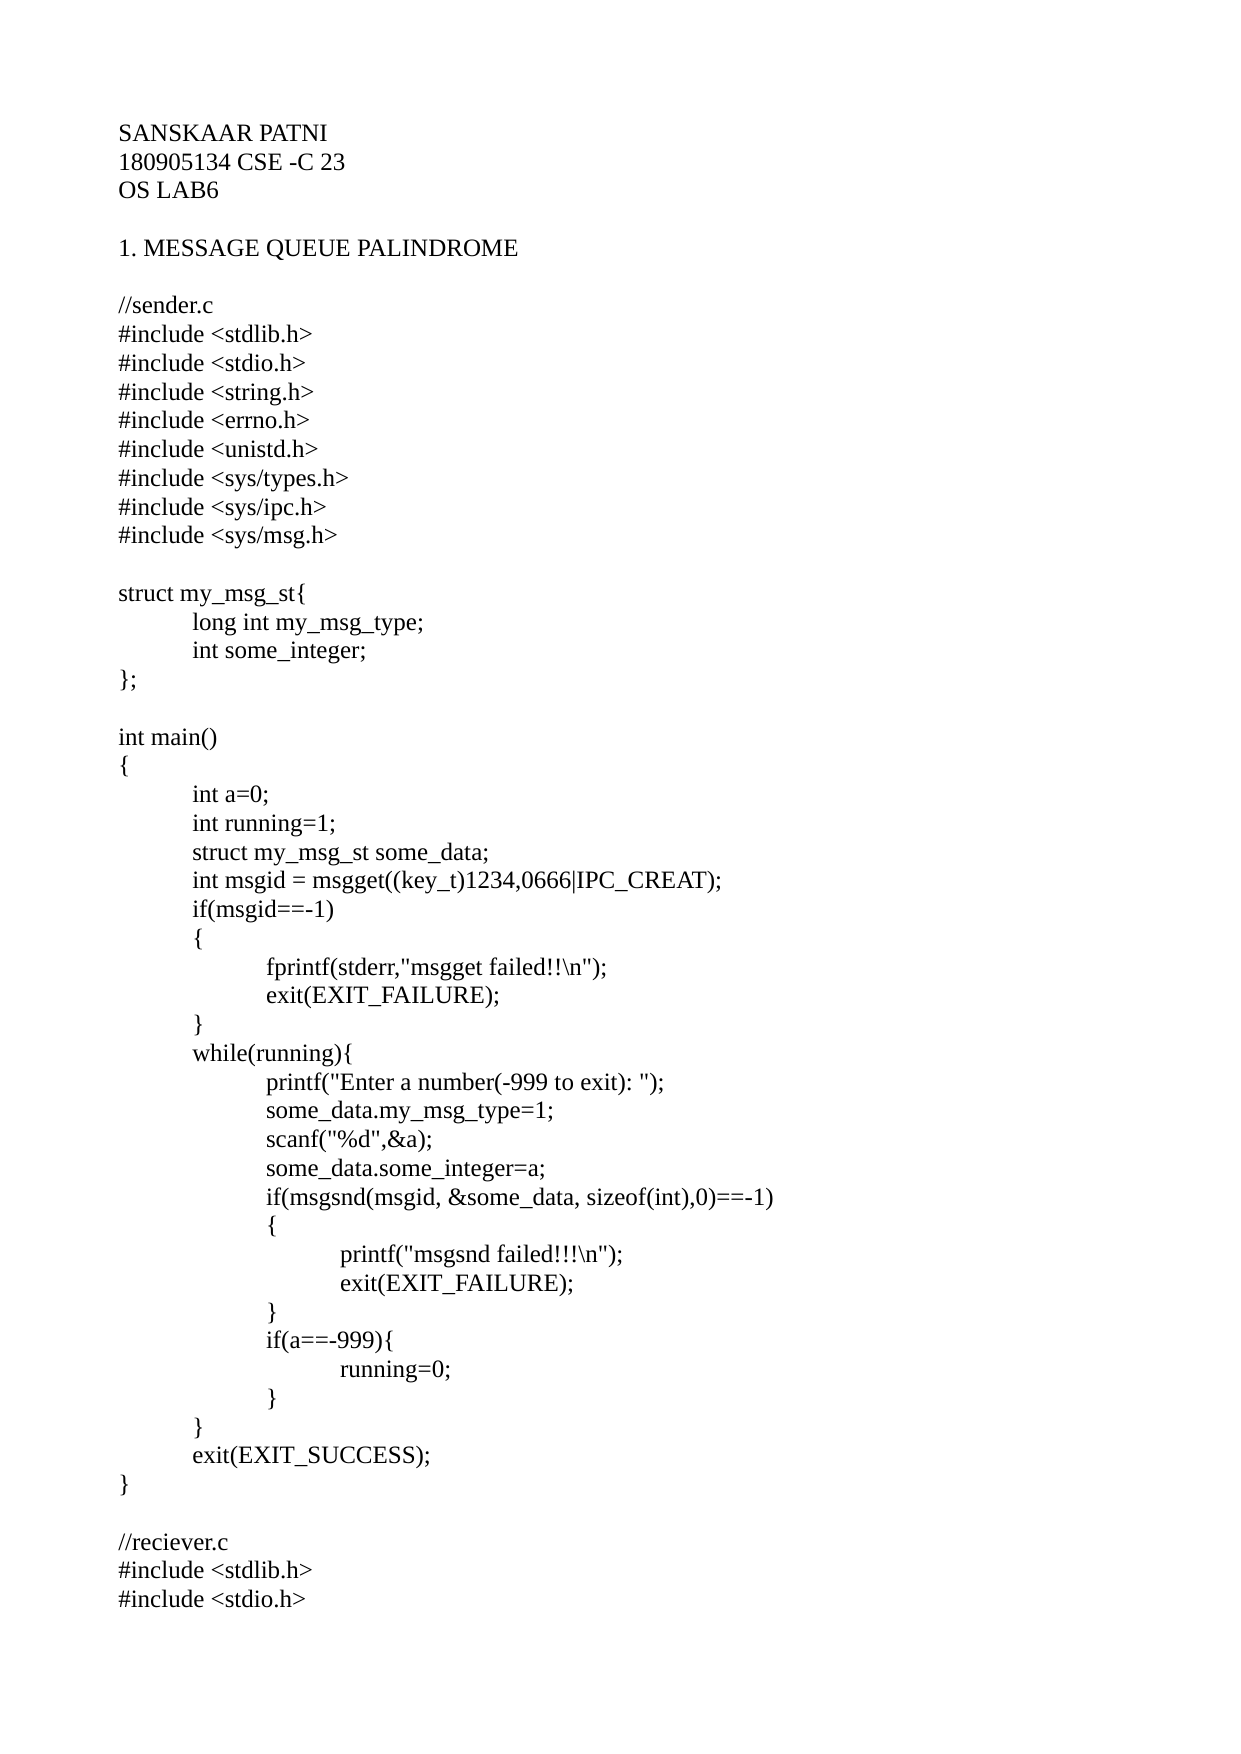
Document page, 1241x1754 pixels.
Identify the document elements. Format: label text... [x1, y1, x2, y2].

text #include <errno.h> [118, 406, 1122, 434]
text long int my_msg_type; [118, 607, 1122, 636]
text some_data.some_integer=a; [118, 1153, 1122, 1182]
text #include <stdlib.h> [118, 1556, 1122, 1584]
text struct my_msg_st{ [118, 578, 1122, 607]
text { [118, 751, 1122, 779]
text } [118, 1469, 1122, 1498]
text int a=0; [118, 779, 1122, 808]
text exit(EXIT_FAILURE); [118, 1268, 1122, 1297]
text }; [118, 664, 1122, 693]
text #include <sys/ipc.h> [118, 492, 1122, 521]
text } [118, 1297, 1122, 1326]
text #include <string.h> [118, 377, 1122, 406]
text struct my_msg_st some_data; [118, 837, 1122, 866]
text int some_integer; [118, 636, 1122, 664]
text { [118, 1211, 1122, 1239]
text { [118, 923, 1122, 952]
text if(msgsnd(msgid, &some_data, sizeof(int),0)==-1) [118, 1182, 1122, 1211]
text printf("Enter a number(-999 to exit): "); [118, 1067, 1122, 1096]
text printf("msgsnd failed!!!\n"); [118, 1239, 1122, 1268]
text #include <stdlib.h> [118, 319, 1122, 348]
text //sender.c [118, 291, 1122, 319]
text fprintf(stderr,"msgget failed!!\n"); [118, 952, 1122, 981]
text //reciever.c [118, 1527, 1122, 1556]
text some_data.my_msg_type=1; [118, 1096, 1122, 1124]
text exit(EXIT_FAILURE); [118, 981, 1122, 1009]
text running=0; [118, 1354, 1122, 1383]
text scanf("%d",&a); [118, 1124, 1122, 1153]
text #include <sys/msg.h> [118, 521, 1122, 549]
text } [118, 1412, 1122, 1441]
text #include <sys/types.h> [118, 463, 1122, 492]
text if(a==-999){ [118, 1326, 1122, 1354]
text int running=1; [118, 808, 1122, 837]
text while(running){ [118, 1038, 1122, 1067]
text #include <stdio.h> [118, 348, 1122, 377]
text } [118, 1009, 1122, 1038]
text exit(EXIT_SUCCESS); [118, 1441, 1122, 1469]
text int msgid = msgget((key_t)1234,0666|IPC_CREAT); [118, 866, 1122, 894]
text 1. MESSAGE QUEUE PALINDROME [118, 233, 1122, 262]
text #include <stdio.h> [118, 1584, 1122, 1613]
text 180905134 CSE -C 23 [118, 147, 1122, 176]
text } [118, 1383, 1122, 1412]
text #include <unistd.h> [118, 434, 1122, 463]
text if(msgid==-1) [118, 894, 1122, 923]
text OS LAB6 [118, 176, 1122, 204]
text SANSKAAR PATNI [118, 118, 1122, 147]
text int main() [118, 722, 1122, 751]
